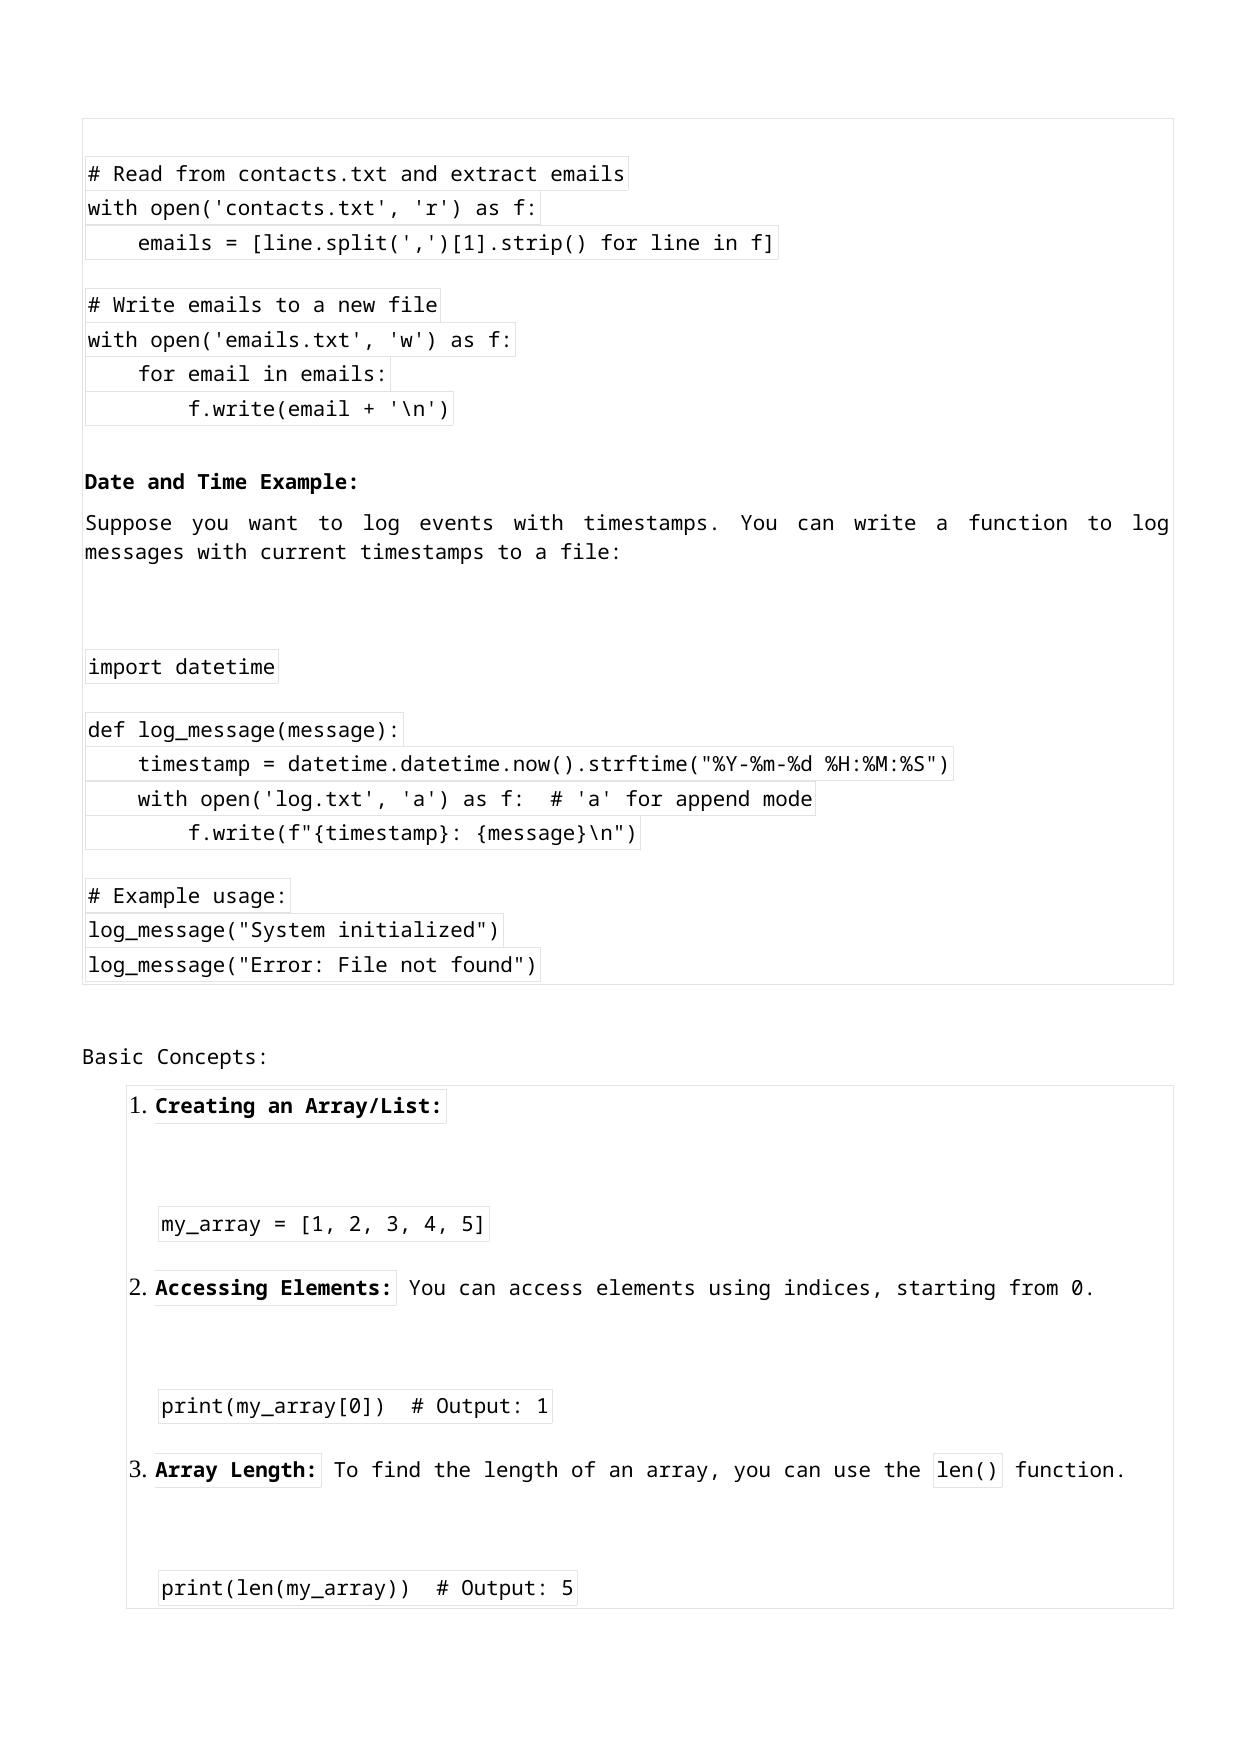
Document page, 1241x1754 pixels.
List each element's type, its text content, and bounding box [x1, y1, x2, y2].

list my_array = [1, 2, 3, 4, 5] [127, 1203, 1173, 1241]
text with open('contacts.txt', 'r') as f: [86, 191, 540, 222]
text timestamp = datetime.datetime.now().strftime("%Y-%m-%d %H:%M:%S") [404, 743, 1173, 778]
text f.write(email + '\n') [391, 388, 1173, 425]
text with open('emails.txt', 'w') as f: [441, 319, 1173, 353]
text [641, 812, 1173, 849]
text # Read from contacts.txt and extract emails [83, 153, 1173, 187]
text [391, 353, 1173, 388]
text # Write emails to a new file [83, 284, 1173, 319]
text timestamp = datetime.datetime.now().strftime("%Y-%m-%d %H:%M:%S") [86, 747, 953, 778]
text [541, 187, 1173, 222]
text Basic Concepts: [82, 1014, 1173, 1071]
list Array Length: To find the length of an array, you can use the len() function. [127, 1449, 1173, 1487]
text [816, 778, 1173, 812]
text import datetime [83, 646, 1173, 683]
text with open('log.txt', 'a') as f: # 'a' for append mode [86, 782, 815, 812]
text emails = [line.split(',')[1].strip() for line in f] [86, 226, 778, 259]
text for email in emails: [86, 357, 390, 388]
list Accessing Elements: You can access elements using indices, starting from 0. [127, 1267, 1173, 1305]
text with open('emails.txt', 'w') as f: [86, 323, 515, 353]
text f.write(f"{timestamp}: {message}\n") [86, 816, 640, 849]
text Suppose you want to log events with timestamps. You can write a function to log messages with current timestamps to a file: [83, 505, 1173, 565]
text # Example usage: [83, 875, 1173, 909]
list print(len(my_array)) # Output: 5 [127, 1567, 1173, 1608]
text emails = [line.split(',')[1].strip() for line in f] [541, 222, 1173, 259]
text def log_message(message): [83, 709, 1173, 743]
text log_message("Error: File not found") [83, 944, 1173, 984]
list Creating an Array/List: [127, 1086, 1173, 1123]
text log_message("System initialized") [291, 909, 1173, 944]
list print(my_array[0]) # Output: 1 [127, 1385, 1173, 1423]
text log_message("System initialized") [86, 914, 503, 944]
subtitle Date and Time Example: [83, 464, 1173, 496]
text f.write(email + '\n') [86, 392, 453, 425]
